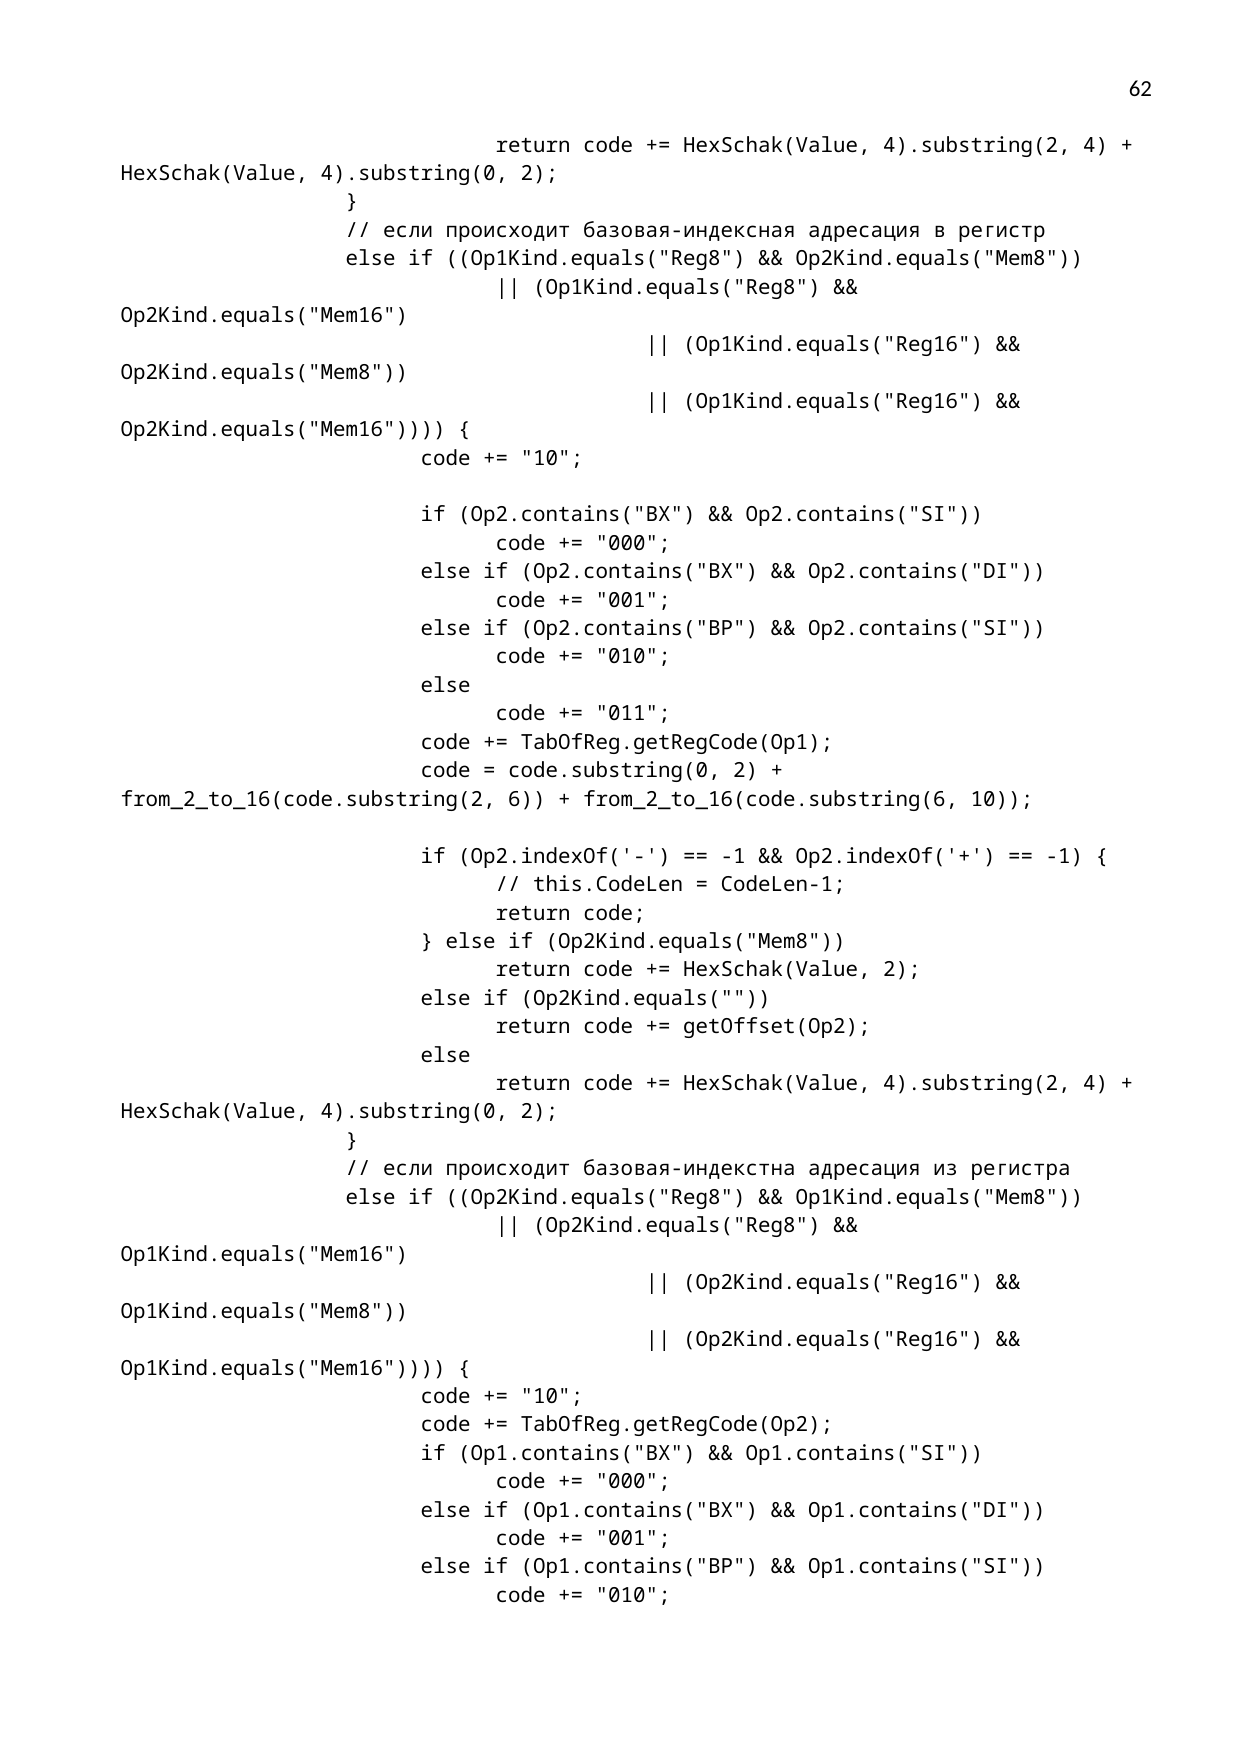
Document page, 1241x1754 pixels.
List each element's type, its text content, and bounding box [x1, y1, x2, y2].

text else if (Op1.contains("BX") && Op1.contains("DI")) [120, 1495, 1152, 1523]
text code += "011"; [120, 698, 1152, 727]
text // this.CodeLen = CodeLen-1; [120, 869, 1152, 898]
text // если происходит базовая-индекстна адресация из регистра [120, 1153, 1152, 1182]
text else if (Op2.contains("BX") && Op2.contains("DI")) [120, 556, 1152, 585]
text code += "000"; [120, 1466, 1152, 1495]
text code = code.substring(0, 2) + from_2_to_16(code.substring(2, 6)) + from_2_to_16(code.substring(6, 10)); [120, 755, 1152, 812]
text if (Op2.contains("BX") && Op2.contains("SI")) [120, 499, 1152, 528]
text } [120, 187, 1152, 215]
text code += "010"; [120, 1580, 1152, 1608]
text else [120, 1040, 1152, 1068]
text return code += HexSchak(Value, 4).substring(2, 4) + HexSchak(Value, 4).substring(0, 2); [120, 130, 1152, 187]
text else if ((Op1Kind.equals("Reg8") && Op2Kind.equals("Mem8")) [120, 243, 1152, 272]
text return code; [120, 898, 1152, 926]
text || (Op2Kind.equals("Reg16") && Op1Kind.equals("Mem16")))) { [120, 1324, 1152, 1381]
text code += "001"; [120, 1523, 1152, 1552]
text code += "10"; [120, 443, 1152, 471]
text return code += HexSchak(Value, 4).substring(2, 4) + HexSchak(Value, 4).substring(0, 2); [120, 1068, 1152, 1125]
text else if ((Op2Kind.equals("Reg8") && Op1Kind.equals("Mem8")) [120, 1182, 1152, 1210]
text if (Op2.indexOf('-') == -1 && Op2.indexOf('+') == -1) { [120, 841, 1152, 869]
text if (Op1.contains("BX") && Op1.contains("SI")) [120, 1438, 1152, 1466]
text code += TabOfReg.getRegCode(Op2); [120, 1409, 1152, 1438]
text return code += getOffset(Op2); [120, 1011, 1152, 1040]
text || (Op1Kind.equals("Reg16") && Op2Kind.equals("Mem8")) [120, 329, 1152, 386]
text || (Op2Kind.equals("Reg8") && Op1Kind.equals("Mem16") [120, 1210, 1152, 1267]
text code += "001"; [120, 585, 1152, 613]
text || (Op1Kind.equals("Reg16") && Op2Kind.equals("Mem16")))) { [120, 386, 1152, 443]
text // если происходит базовая-индексная адресация в регистр [120, 215, 1152, 243]
text code += "000"; [120, 528, 1152, 556]
text || (Op2Kind.equals("Reg16") && Op1Kind.equals("Mem8")) [120, 1267, 1152, 1324]
text } [120, 1125, 1152, 1153]
text else if (Op1.contains("BP") && Op1.contains("SI")) [120, 1552, 1152, 1580]
text } else if (Op2Kind.equals("Mem8")) [120, 926, 1152, 954]
text else [120, 670, 1152, 698]
text code += "010"; [120, 642, 1152, 670]
text code += "10"; [120, 1381, 1152, 1409]
text return code += HexSchak(Value, 2); [120, 954, 1152, 983]
text code += TabOfReg.getRegCode(Op1); [120, 727, 1152, 755]
text || (Op1Kind.equals("Reg8") && Op2Kind.equals("Mem16") [120, 272, 1152, 329]
text else if (Op2.contains("BP") && Op2.contains("SI")) [120, 613, 1152, 642]
text else if (Op2Kind.equals("")) [120, 983, 1152, 1011]
